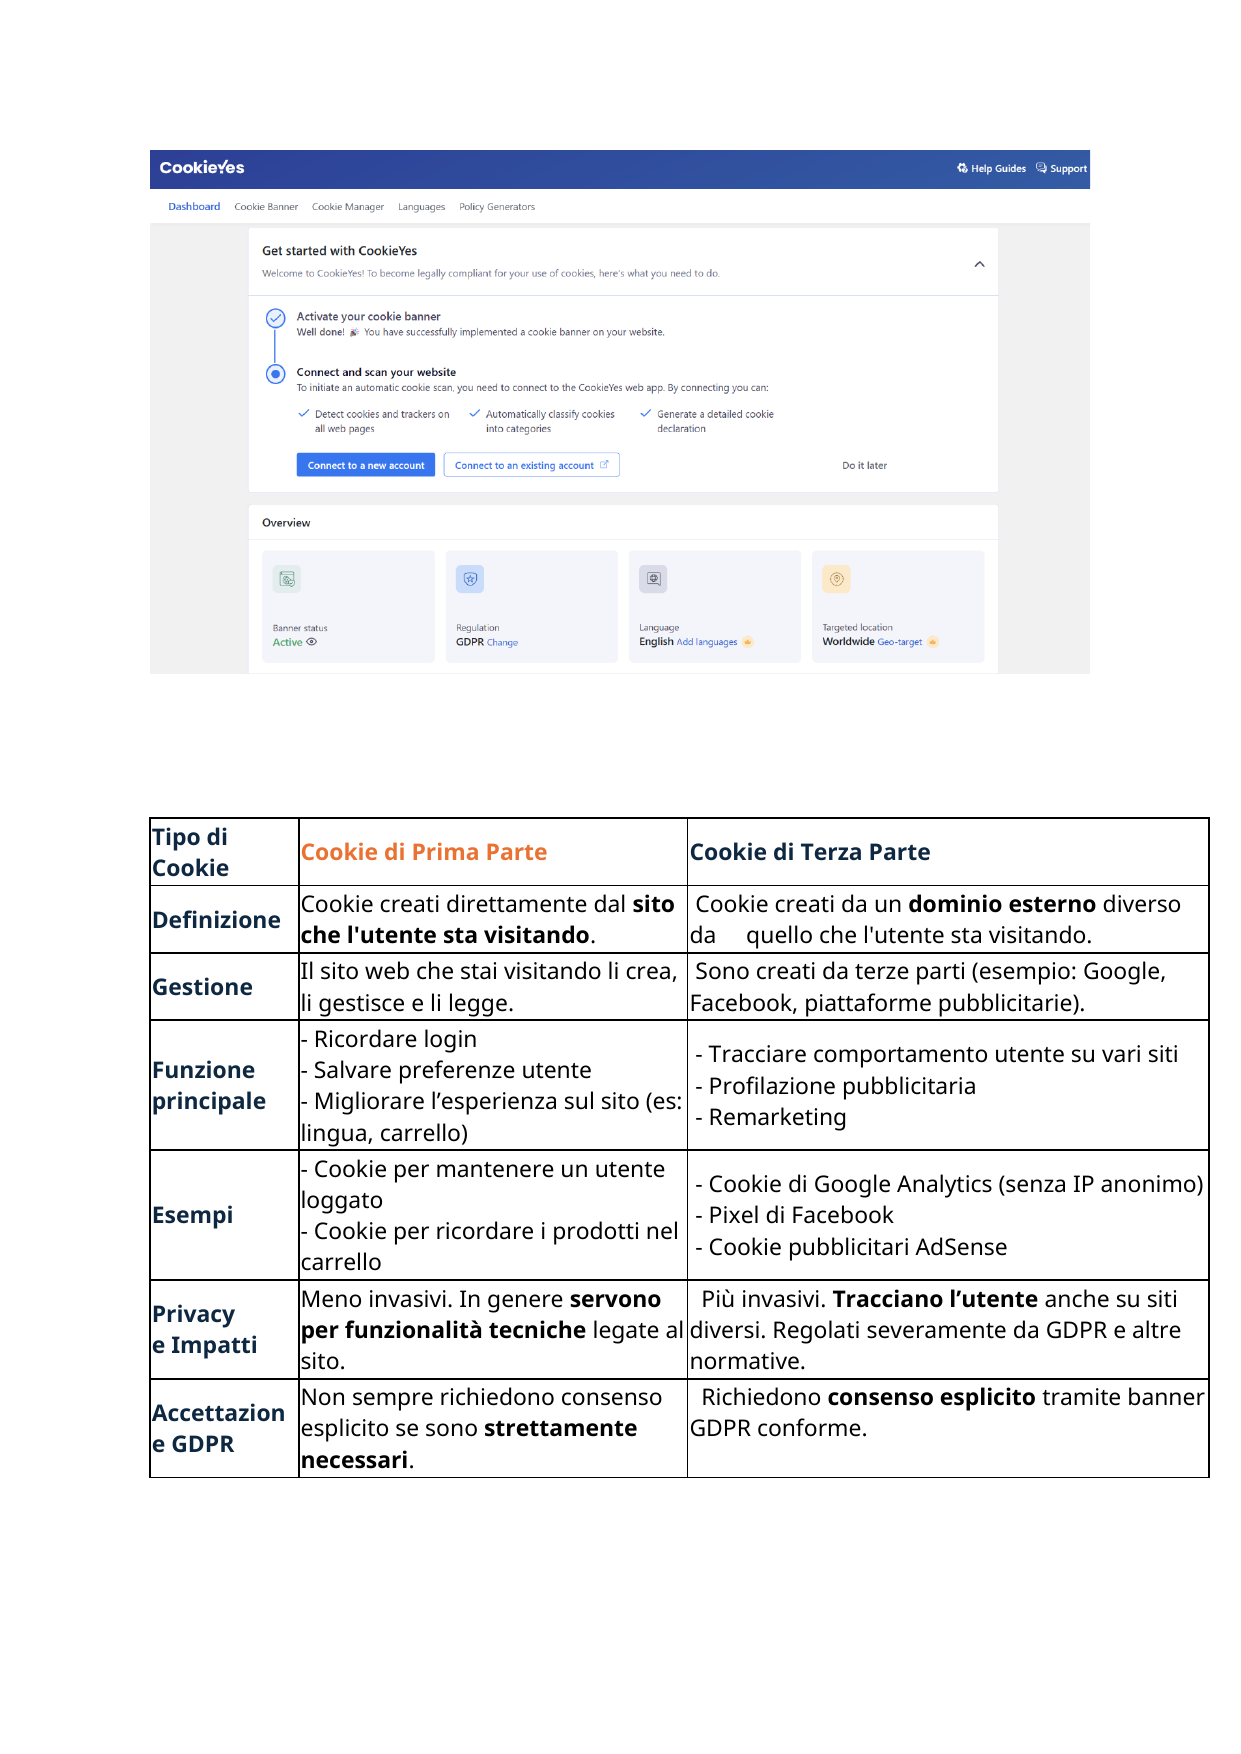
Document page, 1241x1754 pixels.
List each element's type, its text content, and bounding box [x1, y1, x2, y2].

table_header Cookie di Terza Parte [688, 819, 1208, 884]
table_cell Più invasivi. Tracciano l’utente anche su siti diversi. Regolati severamente da GDPR e altre normative. [688, 1281, 1208, 1378]
table_cell Definizione [151, 886, 298, 952]
table_cell Accettazione GDPR [151, 1380, 298, 1476]
table_cell Il sito web che stai visitando li crea, li gestisce e li legge. [300, 954, 687, 1019]
table_cell Privacy e Impatti [151, 1281, 298, 1378]
table_header Tipo di Cookie [151, 819, 298, 884]
table_cell - Cookie di Google Analytics (senza IP anonimo) - Pixel di Facebook - Cookie pubblicitari AdSense [688, 1151, 1208, 1279]
table_cell - Cookie per mantenere un utente loggato - Cookie per ricordare i prodotti nel carrello [300, 1151, 687, 1279]
table_cell - Ricordare login - Salvare preferenze utente - Migliorare l’esperienza sul sito (es: lingua, carrello) [300, 1021, 687, 1149]
table_header Cookie di Prima Parte [300, 819, 687, 884]
table_cell Esempi [151, 1151, 298, 1279]
table_cell Meno invasivi. In genere servono per funzionalità tecniche legate al sito. [300, 1281, 687, 1378]
table_cell Funzione principale [151, 1021, 298, 1149]
table_cell Cookie creati da un dominio esterno diverso da quello che l'utente sta visitando. [688, 886, 1208, 952]
table_cell Non sempre richiedono consenso esplicito se sono strettamente necessari. [300, 1380, 687, 1476]
table_cell - Tracciare comportamento utente su vari siti - Profilazione pubblicitaria - Remarketing [688, 1021, 1208, 1149]
table_cell Cookie creati direttamente dal sito che l'utente sta visitando. [300, 886, 687, 952]
table_cell Richiedono consenso esplicito tramite banner GDPR conforme. [688, 1380, 1208, 1476]
table_cell Sono creati da terze parti (esempio: Google, Facebook, piattaforme pubblicitarie). [688, 954, 1208, 1019]
table_cell Gestione [151, 954, 298, 1019]
